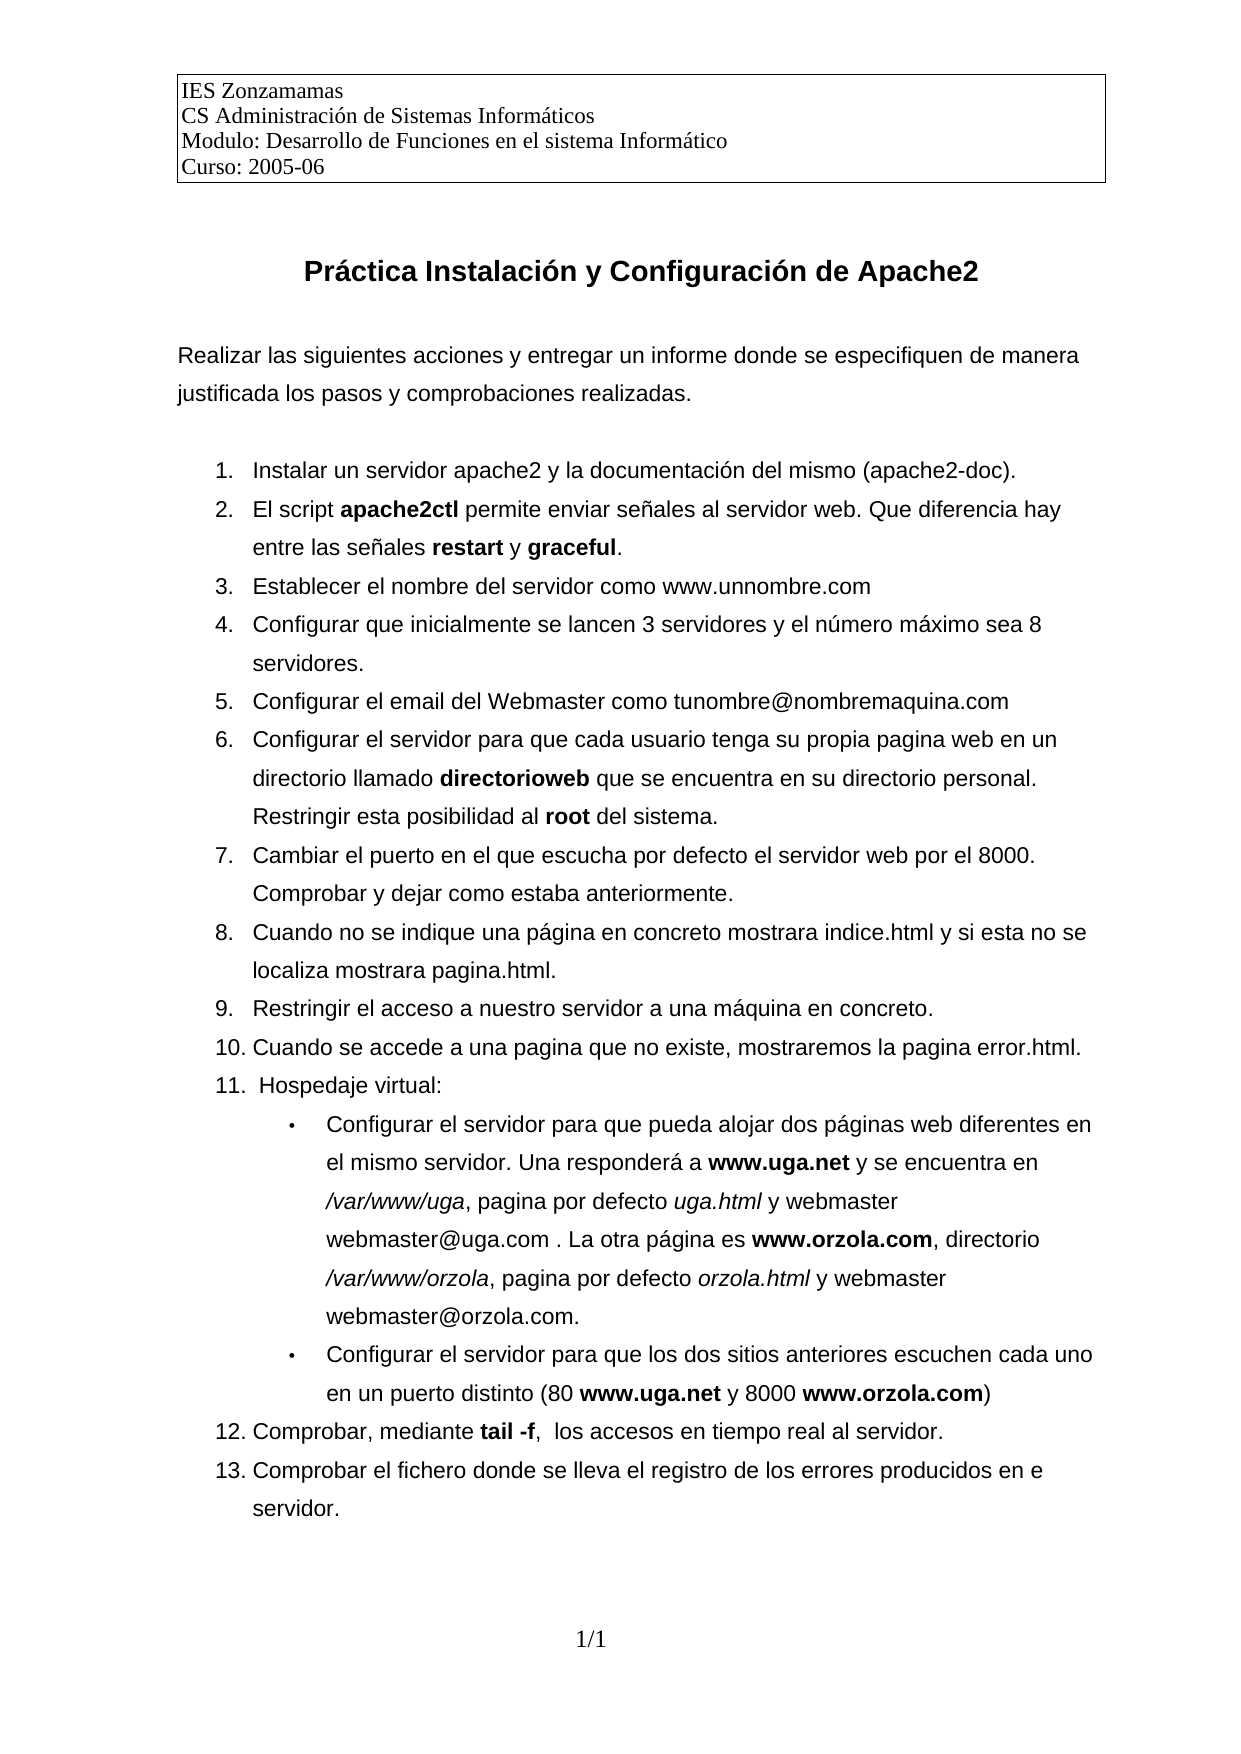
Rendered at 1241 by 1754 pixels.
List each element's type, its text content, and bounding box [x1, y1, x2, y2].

list Cuando no se indique una página en concreto mostrara indice.html y si esta no se localiza mostrara pagina.html. [215, 919, 1106, 983]
list Configurar el servidor para que pueda alojar dos páginas web diferentes en el mismo servidor. Una responderá a www.uga.net y se encuentra en /var/www/uga, pagina por defecto uga.html y webmaster webmaster@uga.com . La otra página es www.orzola.com, directorio /var/www/orzola, pagina por defecto orzola.html y webmaster webmaster@orzola.com. [288, 1111, 1106, 1329]
list Comprobar el fichero donde se lleva el registro de los errores producidos en e servidor. [215, 1457, 1106, 1521]
text Realizar las siguientes acciones y entregar un informe donde se especifiquen de manera justificada los pasos y comprobaciones realizadas. [177, 343, 1106, 407]
list Cambiar el puerto en el que escucha por defecto el servidor web por el 8000. Comprobar y dejar como estaba anteriormente. [215, 842, 1106, 906]
list Comprobar, mediante tail -f, los accesos en tiempo real al servidor. [215, 1419, 1106, 1444]
list Configurar que inicialmente se lancen 3 servidores y el número máximo sea 8 servidores. [215, 612, 1106, 676]
list Configurar el servidor para que cada usuario tenga su propia pagina web en un directorio llamado directorioweb que se encuentra en su directorio personal. Restringir esta posibilidad al root del sistema. [215, 727, 1106, 829]
list El script apache2ctl permite enviar señales al servidor web. Que diferencia hay entre las señales restart y graceful. [215, 496, 1106, 561]
list Establecer el nombre del servidor como www.unnombre.com [215, 573, 1106, 599]
text Práctica Instalación y Configuración de Apache2 [177, 255, 1106, 288]
list Instalar un servidor apache2 y la documentación del mismo (apache2-doc). [215, 458, 1106, 484]
list Restringir el acceso a nuestro servidor a una máquina en concreto. [215, 996, 1106, 1022]
list Configurar el servidor para que los dos sitios anteriores escuchen cada uno en un puerto distinto (80 www.uga.net y 8000 www.orzola.com) [288, 1342, 1106, 1406]
list Cuando se accede a una pagina que no existe, mostraremos la pagina error.html. [215, 1034, 1106, 1060]
list Hospedaje virtual: [215, 1073, 1106, 1099]
list Configurar el email del Webmaster como tunombre@nombremaquina.com [215, 689, 1106, 714]
